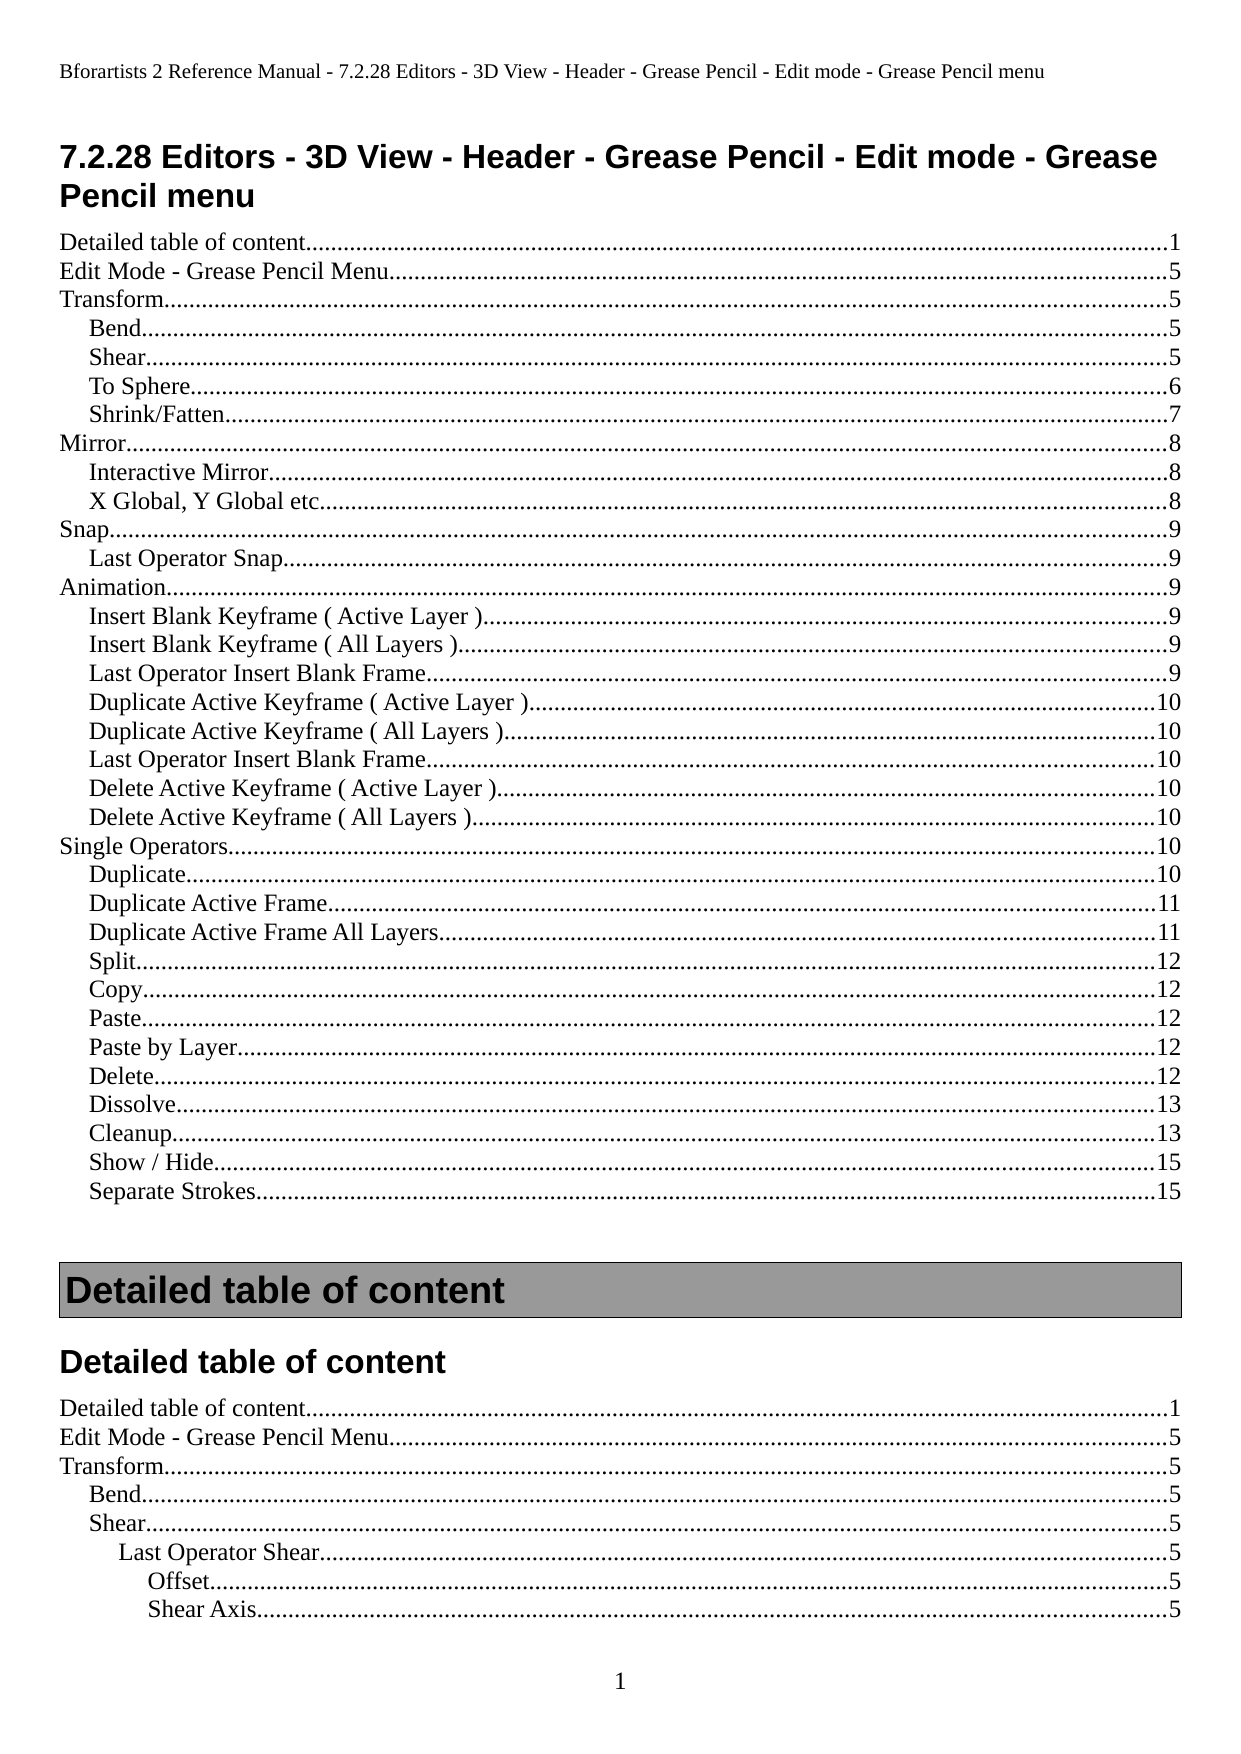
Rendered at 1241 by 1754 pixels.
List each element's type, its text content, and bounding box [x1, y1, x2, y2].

text Detailed table of content 1 [59, 1393, 1181, 1422]
text Edit Mode - Grease Pencil Menu 5 [59, 256, 1181, 284]
text Delete Active Keyframe ( Active Layer ) 10 [88, 773, 1181, 802]
text Single Operators 10 [59, 831, 1181, 859]
text Last Operator Insert Blank Frame 9 [88, 658, 1181, 687]
text Bend 5 [88, 1479, 1181, 1508]
text Copy 12 [88, 974, 1181, 1003]
text Delete 12 [88, 1061, 1181, 1089]
text Duplicate 10 [88, 859, 1181, 888]
text Paste 12 [88, 1003, 1181, 1032]
text X Global, Y Global etc. 8 [88, 486, 1181, 514]
text Shrink/Fatten 7 [88, 399, 1181, 428]
text Mirror 8 [59, 428, 1181, 457]
text Dissolve 13 [88, 1089, 1181, 1118]
text Edit Mode - Grease Pencil Menu 5 [59, 1422, 1181, 1451]
text Cleanup 13 [88, 1118, 1181, 1147]
text Separate Strokes 15 [88, 1176, 1181, 1204]
text Bend 5 [88, 313, 1181, 342]
subtitle 7.2.28 Editors - 3D View - Header - Grease Pencil - Edit mode - Grease Pencil menu [59, 138, 1181, 214]
text Animation 9 [59, 572, 1181, 601]
text Last Operator Snap 9 [88, 543, 1181, 572]
text Show / Hide 15 [88, 1147, 1181, 1176]
text Insert Blank Keyframe ( Active Layer ) 9 [88, 601, 1181, 629]
subtitle Detailed table of content [59, 1342, 1181, 1381]
text Duplicate Active Frame All Layers 11 [88, 917, 1181, 946]
text Duplicate Active Keyframe ( All Layers ) 10 [88, 716, 1181, 744]
text To Sphere 6 [88, 371, 1181, 399]
text Offset 5 [147, 1566, 1181, 1594]
text Shear 5 [88, 1508, 1181, 1537]
text Duplicate Active Keyframe ( Active Layer ) 10 [88, 687, 1181, 716]
text Paste by Layer 12 [88, 1032, 1181, 1061]
text Shear Axis 5 [147, 1594, 1181, 1623]
text Shear 5 [88, 342, 1181, 371]
text Snap 9 [59, 514, 1181, 543]
text Detailed table of content 1 [59, 227, 1181, 256]
text Insert Blank Keyframe ( All Layers ) 9 [88, 629, 1181, 658]
text Delete Active Keyframe ( All Layers ) 10 [88, 802, 1181, 831]
table_header Detailed table of content [60, 1263, 1181, 1317]
text Last Operator Insert Blank Frame 10 [88, 744, 1181, 773]
text Split 12 [88, 946, 1181, 974]
text Duplicate Active Frame 11 [88, 888, 1181, 917]
text Last Operator Shear 5 [118, 1537, 1181, 1566]
text Transform 5 [59, 1451, 1181, 1479]
text Interactive Mirror 8 [88, 457, 1181, 486]
text Transform 5 [59, 284, 1181, 313]
